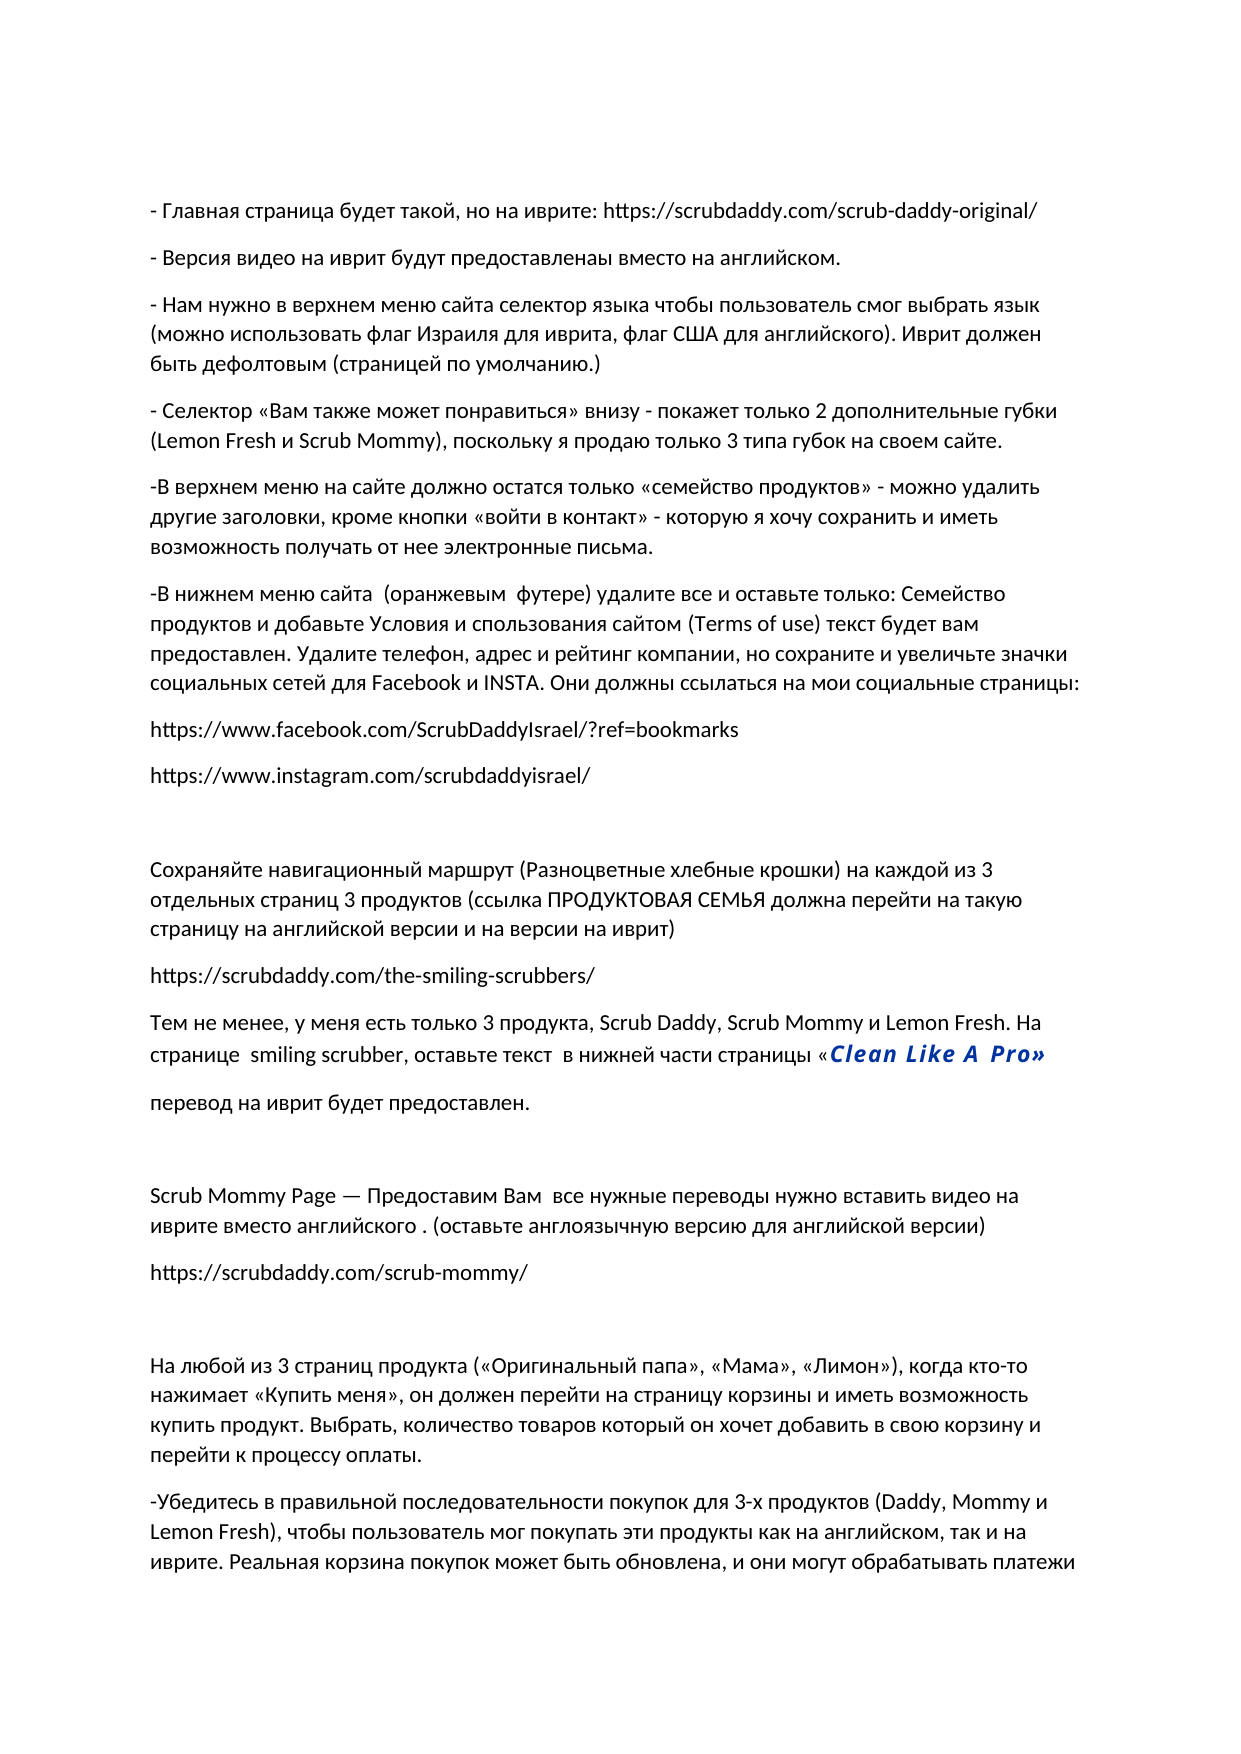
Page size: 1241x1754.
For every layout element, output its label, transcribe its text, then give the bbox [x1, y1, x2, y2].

text https://scrubdaddy.com/scrub-mommy/ [150, 1258, 1090, 1286]
text На любой из 3 страниц продукта («Оригинальный папа», «Мама», «Лимон»), когда кто-то нажимает «Купить меня», он должен перейти на страницу корзины и иметь возможность купить продукт. Выбрать, количество товаров который он хочет добавить в свою корзину и перейти к процессу оплаты. [150, 1351, 1090, 1468]
text Scrub Mommy Page — Предоставим Вам все нужные переводы нужно вставить видео на иврите вместо английского . (оставьте англоязычную версию для английской версии) [150, 1181, 1090, 1239]
text -В верхнем меню на сайте должно остатся только «семейство продуктов» - можно удалить другие заголовки, кроме кнопки «войти в контакт» - которую я хочу сохранить и иметь возможность получать от нее электронные письма. [150, 472, 1090, 560]
text https://www.facebook.com/ScrubDaddyIsrael/?ref=bookmarks [150, 715, 1090, 743]
text - Нам нужно в верхнем меню сайта селектор языка чтобы пользователь смог выбрать язык (можно использовать флаг Израиля для иврита, флаг США для английского). Иврит должен быть дефолтовым (страницей по умолчанию.) [150, 290, 1090, 377]
text - Версия видео на иврит будут предоставленаы вместо на английском. [150, 243, 1090, 271]
text https://scrubdaddy.com/the-smiling-scrubbers/ [150, 961, 1090, 989]
text -Убедитесь в правильной последовательности покупок для 3-х продуктов (Daddy, Mommy и Lemon Fresh), чтобы пользователь мог покупать эти продукты как на английском, так и на иврите. Реальная корзина покупок может быть обновлена, и они могут обрабатывать платежи [150, 1487, 1090, 1575]
text перевод на иврит будет предоставлен. [150, 1088, 1090, 1116]
text Сохраняйте навигационный маршрут (Разноцветные хлебные крошки) на каждой из 3 отдельных страниц 3 продуктов (ссылка ПРОДУКТОВАЯ СЕМЬЯ должна перейти на такую ​​страницу на английской версии и на версии на иврит) [150, 855, 1090, 943]
text Тем не менее, у меня есть только 3 продукта, Scrub Daddy, Scrub Mommy и Lemon Fresh. На странице smiling scrubber, оставьте текст в нижней части страницы «Clean Like A Pro» [150, 1008, 1090, 1069]
text - Главная страница будет такой, но на иврите: https://scrubdaddy.com/scrub-daddy-original/ [150, 197, 1090, 224]
text https://www.instagram.com/scrubdaddyisrael/ [150, 762, 1090, 790]
text - Селектор «Вам также может понравиться» внизу - покажет только 2 дополнительные губки (Lemon Fresh и Scrub Mommy), поскольку я продаю только 3 типа губок на своем сайте. [150, 396, 1090, 454]
text -В нижнем меню сайта (оранжевым футере) удалите все и оставьте только: Семейство продуктов и добавьте Условия и спользования сайтом (Terms of use) текст будет вам предоставлен. Удалите телефон, адрес и рейтинг компании, но сохраните и увеличьте значки социальных сетей для Facebook и INSTA. Они должны ссылаться на мои социальные страницы: [150, 579, 1090, 697]
